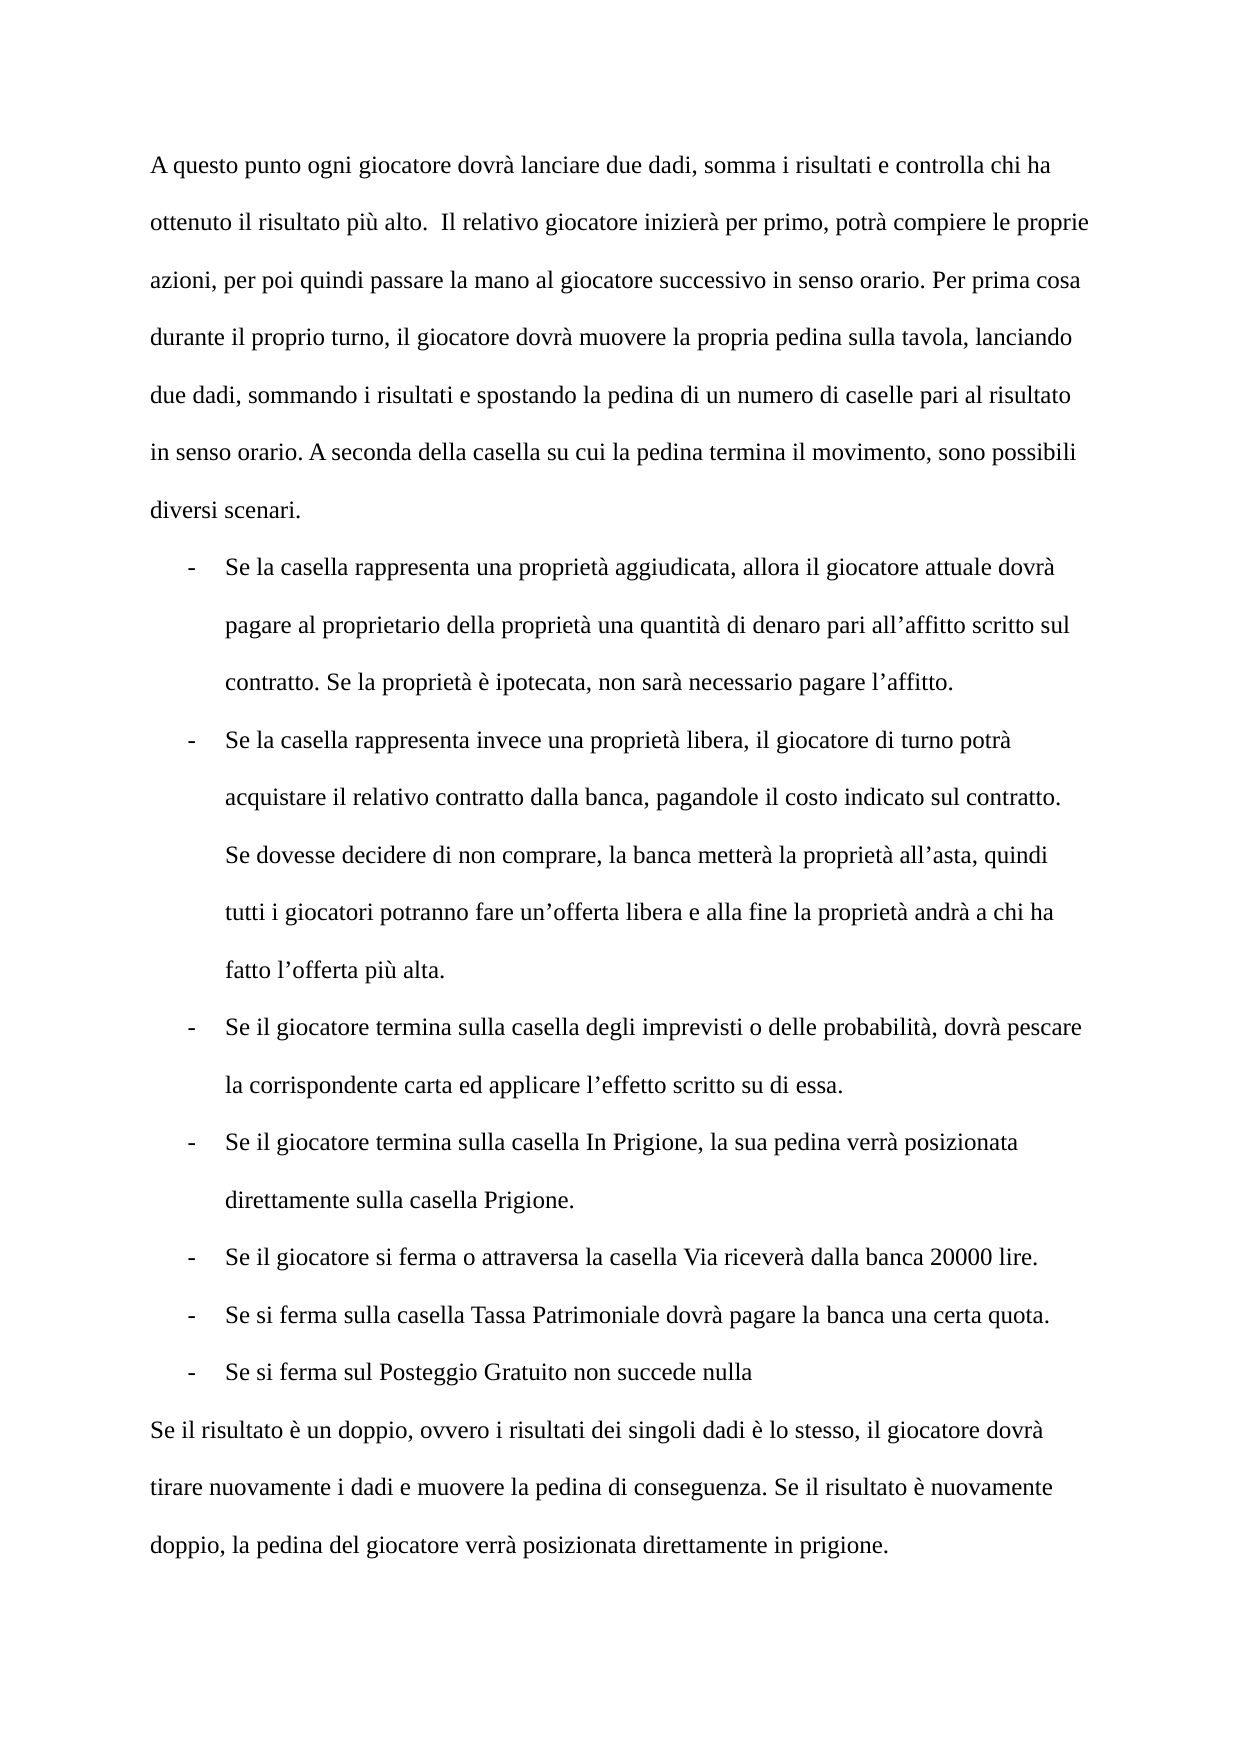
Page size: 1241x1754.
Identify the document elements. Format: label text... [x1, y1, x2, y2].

list Se la casella rappresenta invece una proprietà libera, il giocatore di turno potrà acquistare il relativo contratto dalla banca, pagandole il costo indicato sul contratto. Se dovesse decidere di non comprare, la banca metterà la proprietà all’asta, quindi tutti i giocatori potranno fare un’offerta libera e alla fine la proprietà andrà a chi ha fatto l’offerta più alta. [187, 725, 1090, 984]
list Se si ferma sul Posteggio Gratuito non succede nulla [187, 1357, 1090, 1386]
list Se il giocatore termina sulla casella degli imprevisti o delle probabilità, dovrà pescare la corrispondente carta ed applicare l’effetto scritto su di essa. [187, 1012, 1090, 1099]
list Se il giocatore si ferma o attraversa la casella Via riceverà dalla banca 20000 lire. [187, 1242, 1090, 1271]
list Se il giocatore termina sulla casella In Prigione, la sua pedina verrà posizionata direttamente sulla casella Prigione. [187, 1127, 1090, 1214]
list Se la casella rappresenta una proprietà aggiudicata, allora il giocatore attuale dovrà pagare al proprietario della proprietà una quantità di denaro pari all’affitto scritto sul contratto. Se la proprietà è ipotecata, non sarà necessario pagare l’affitto. [187, 552, 1090, 696]
list Se si ferma sulla casella Tassa Patrimoniale dovrà pagare la banca una certa quota. [187, 1300, 1090, 1329]
text Se il risultato è un doppio, ovvero i risultati dei singoli dadi è lo stesso, il giocatore dovrà tirare nuovamente i dadi e muovere la pedina di conseguenza. Se il risultato è nuovamente doppio, la pedina del giocatore verrà posizionata direttamente in prigione. [150, 1415, 1090, 1559]
text A questo punto ogni giocatore dovrà lanciare due dadi, somma i risultati e controlla chi ha ottenuto il risultato più alto. Il relativo giocatore inizierà per primo, potrà compiere le proprie azioni, per poi quindi passare la mano al giocatore successivo in senso orario. Per prima cosa durante il proprio turno, il giocatore dovrà muovere la propria pedina sulla tavola, lanciando due dadi, sommando i risultati e spostando la pedina di un numero di caselle pari al risultato in senso orario. A seconda della casella su cui la pedina termina il movimento, sono possibili diversi scenari. [150, 150, 1090, 524]
